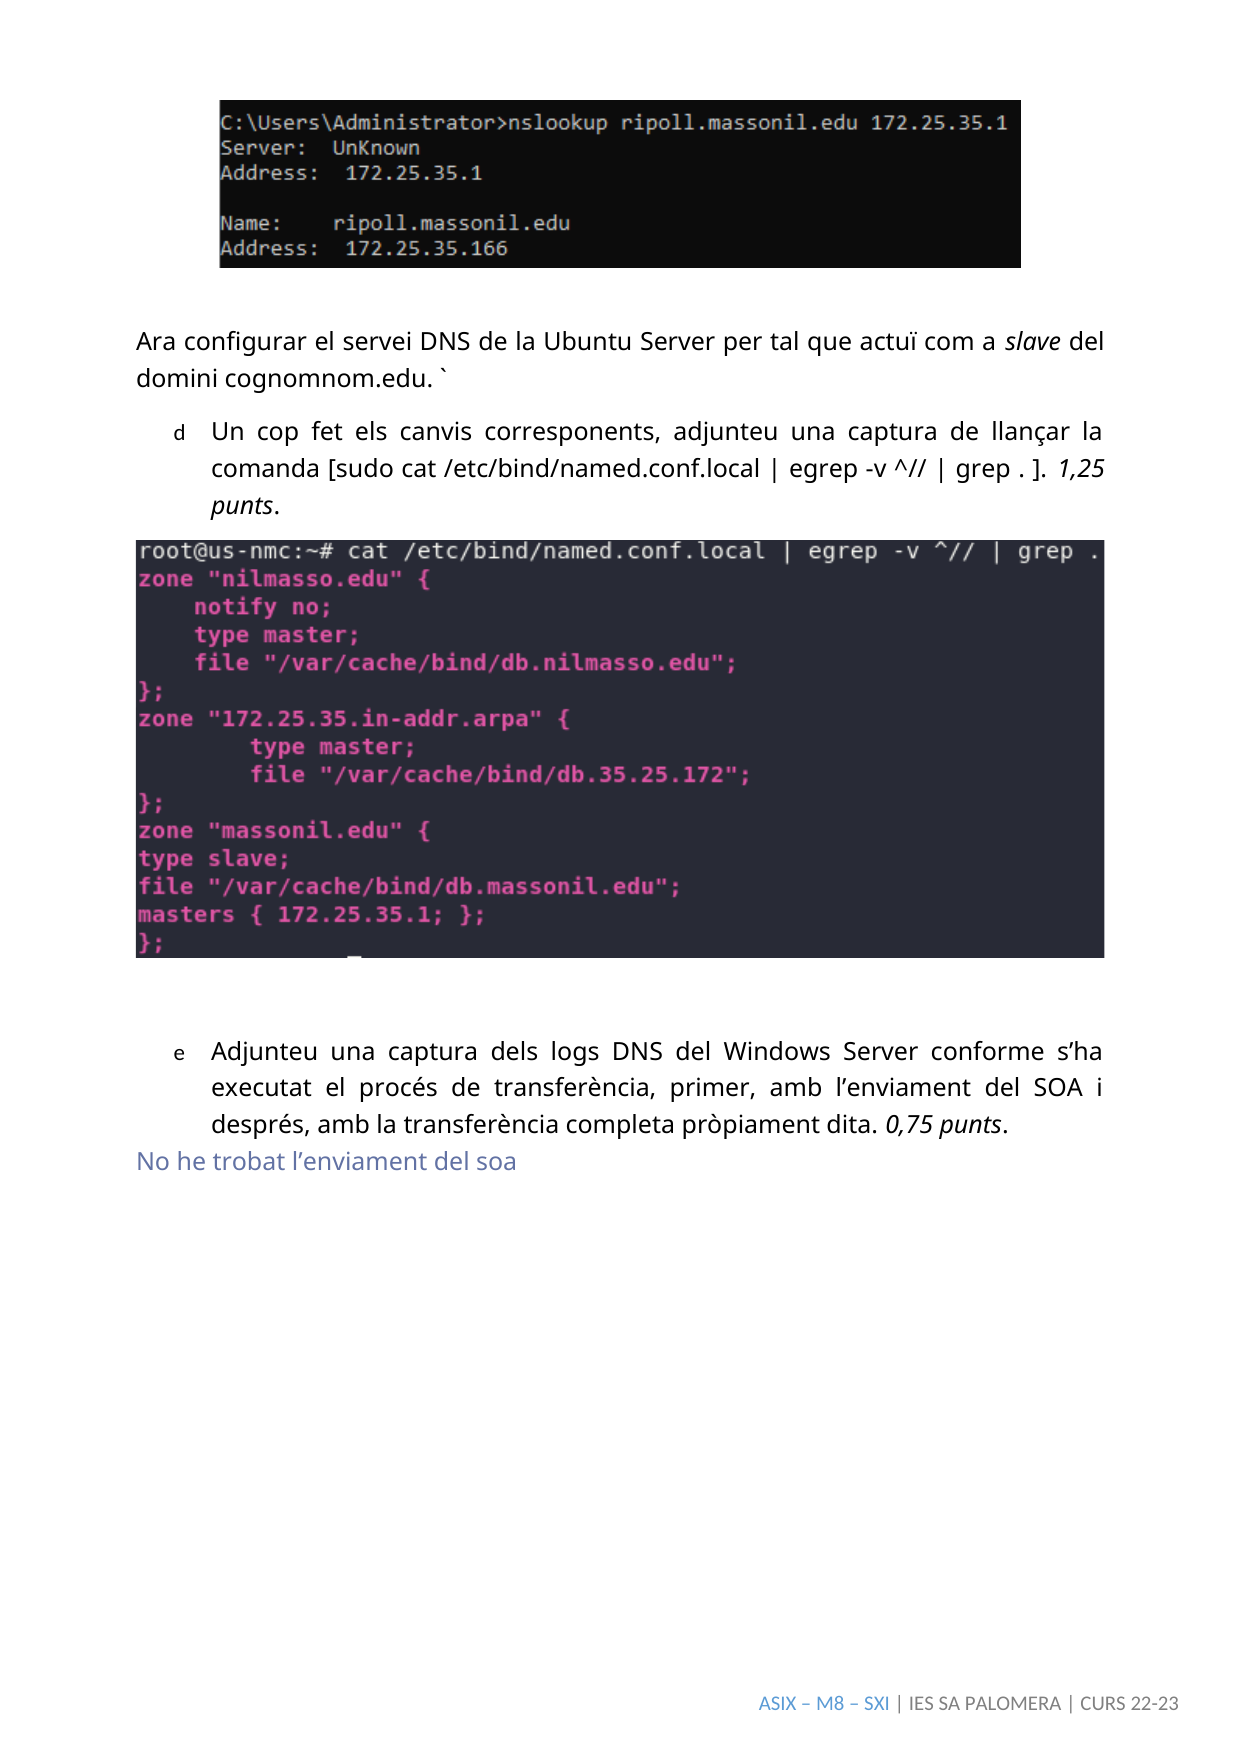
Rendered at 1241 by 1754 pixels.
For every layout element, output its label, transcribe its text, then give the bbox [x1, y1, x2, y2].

list Un cop fet els canvis corresponents, adjunteu una captura de llançar la comanda [sudo cat /etc/bind/named.conf.local | egrep -v ^// | grep . ]. 1,25 punts. [173, 414, 1104, 521]
picture [219, 100, 1021, 268]
picture [135, 540, 1105, 958]
list No he trobat l’enviament del soa [136, 1143, 1104, 1177]
text Ara configurar el servei DNS de la Ubuntu Server per tal que actuï com a slave del domini cognomnom.edu. ` [136, 324, 1104, 394]
list Adjunteu una captura dels logs DNS del Windows Server conforme s’ha executat el procés de transferència, primer, amb l’enviament del SOA i després, amb la transferència completa pròpiament dita. 0,75 punts. [173, 1033, 1104, 1141]
